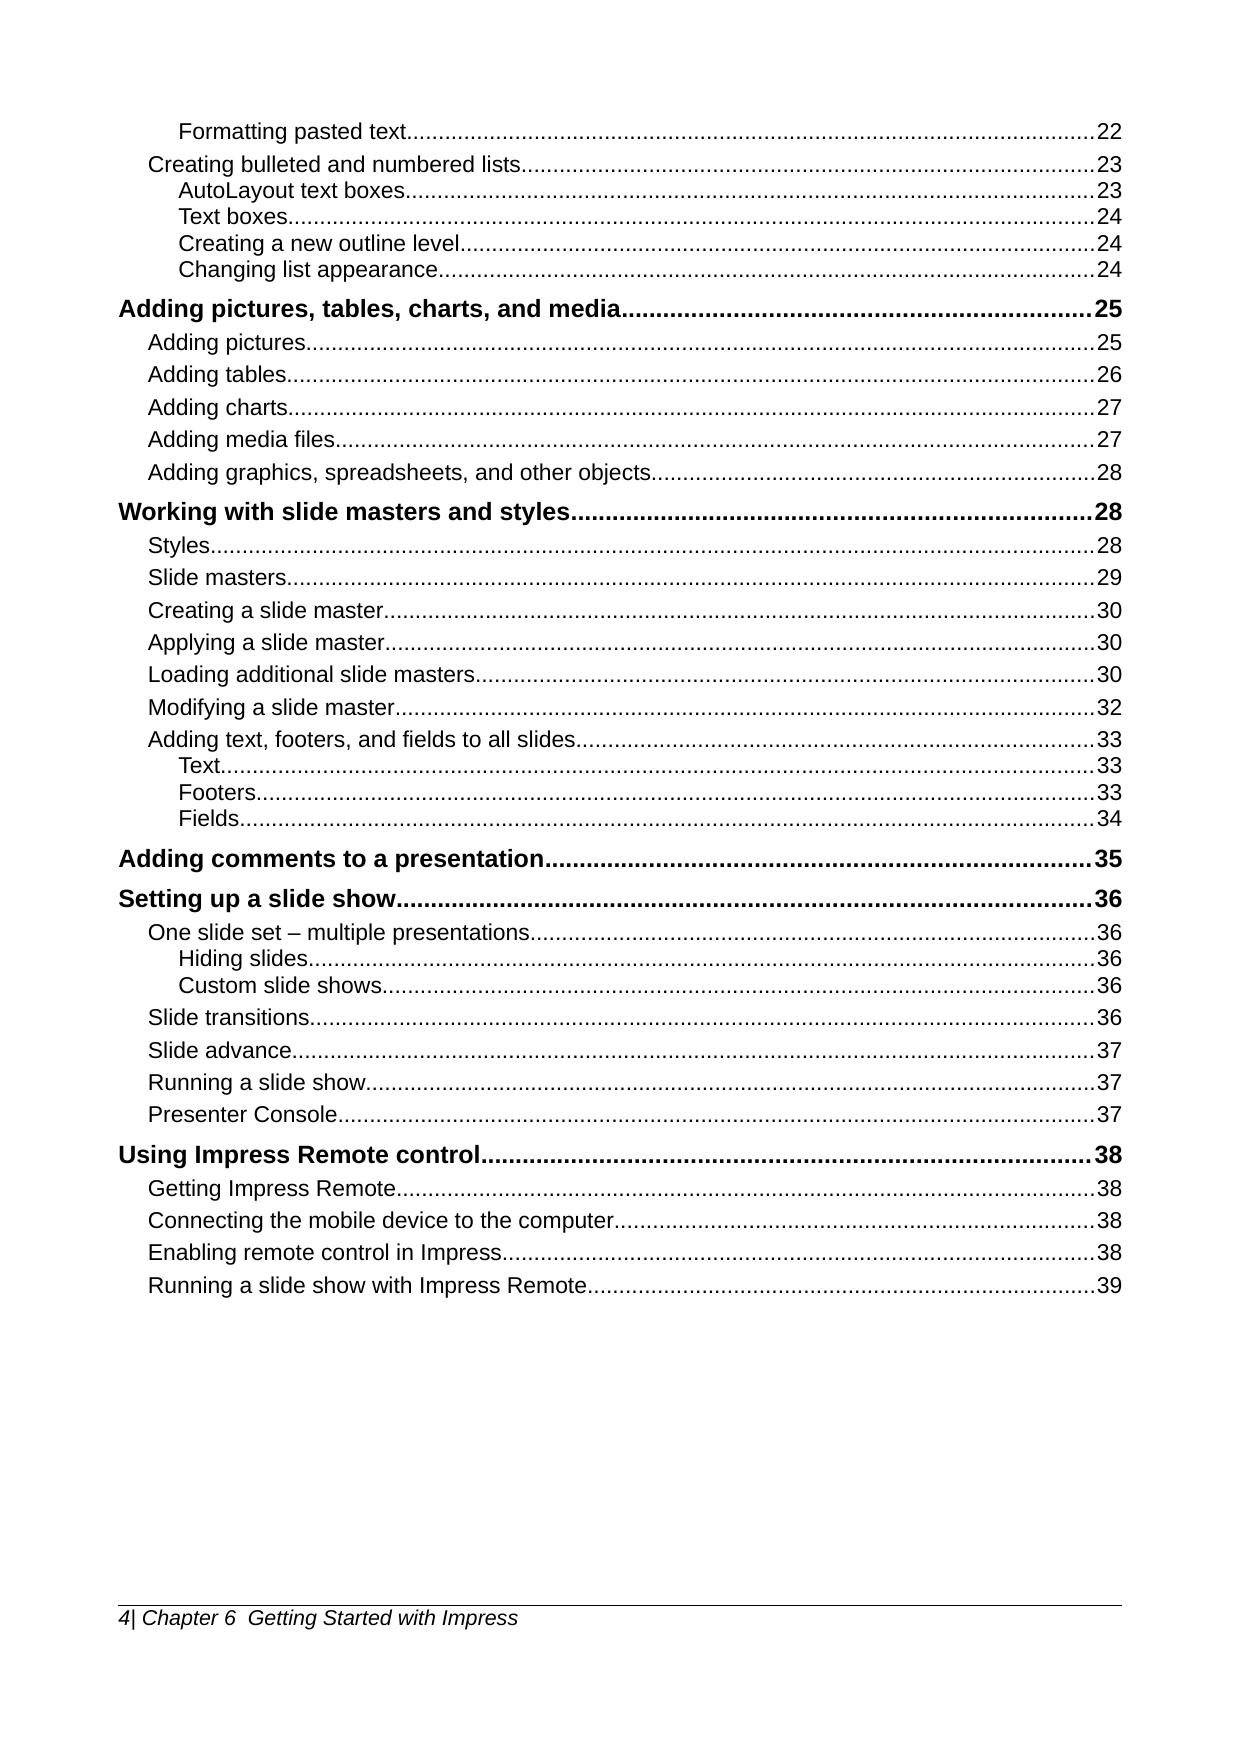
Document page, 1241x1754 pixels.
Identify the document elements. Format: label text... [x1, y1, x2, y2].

text Using Impress Remote control 38 [118, 1140, 1122, 1168]
text Formatting pasted text 22 [178, 118, 1122, 144]
text Footers 33 [178, 779, 1122, 805]
text Custom slide shows 36 [178, 972, 1122, 998]
text Slide masters 29 [148, 564, 1122, 591]
text Adding media files 27 [148, 426, 1122, 453]
text Adding tables 26 [148, 361, 1122, 388]
text Loading additional slide masters 30 [148, 661, 1122, 688]
text Adding comments to a presentation 35 [118, 843, 1122, 872]
text Adding pictures 25 [148, 329, 1122, 355]
text AutoLayout text boxes 23 [178, 177, 1122, 203]
text Running a slide show 37 [148, 1069, 1122, 1095]
text Hiding slides 36 [178, 945, 1122, 972]
text Text boxes 24 [178, 203, 1122, 229]
text Slide advance 37 [148, 1037, 1122, 1063]
text Adding charts 27 [148, 394, 1122, 420]
text Adding pictures, tables, charts, and media 25 [118, 294, 1122, 323]
text Working with slide masters and styles 28 [118, 497, 1122, 526]
text Running a slide show with Impress Remote 39 [148, 1272, 1122, 1298]
text Presenter Console 37 [148, 1101, 1122, 1128]
text Styles 28 [148, 532, 1122, 558]
text Adding graphics, spreadsheets, and other objects 28 [148, 459, 1122, 485]
text Adding text, footers, and fields to all slides 33 [148, 726, 1122, 752]
text Text 33 [178, 752, 1122, 779]
text Changing list appearance 24 [178, 256, 1122, 282]
text Setting up a slide show 36 [118, 884, 1122, 913]
text Enabling remote control in Impress 38 [148, 1239, 1122, 1266]
text Fields 34 [178, 805, 1122, 832]
text Creating a slide master 30 [148, 597, 1122, 623]
text Creating a new outline level 24 [178, 229, 1122, 256]
text Applying a slide master 30 [148, 629, 1122, 655]
text Slide transitions 36 [148, 1004, 1122, 1031]
text One slide set – multiple presentations 36 [148, 919, 1122, 945]
text Connecting the mobile device to the computer 38 [148, 1207, 1122, 1233]
text Creating bulleted and numbered lists 23 [148, 151, 1122, 177]
text Getting Impress Remote 38 [148, 1174, 1122, 1201]
text Modifying a slide master 32 [148, 694, 1122, 720]
